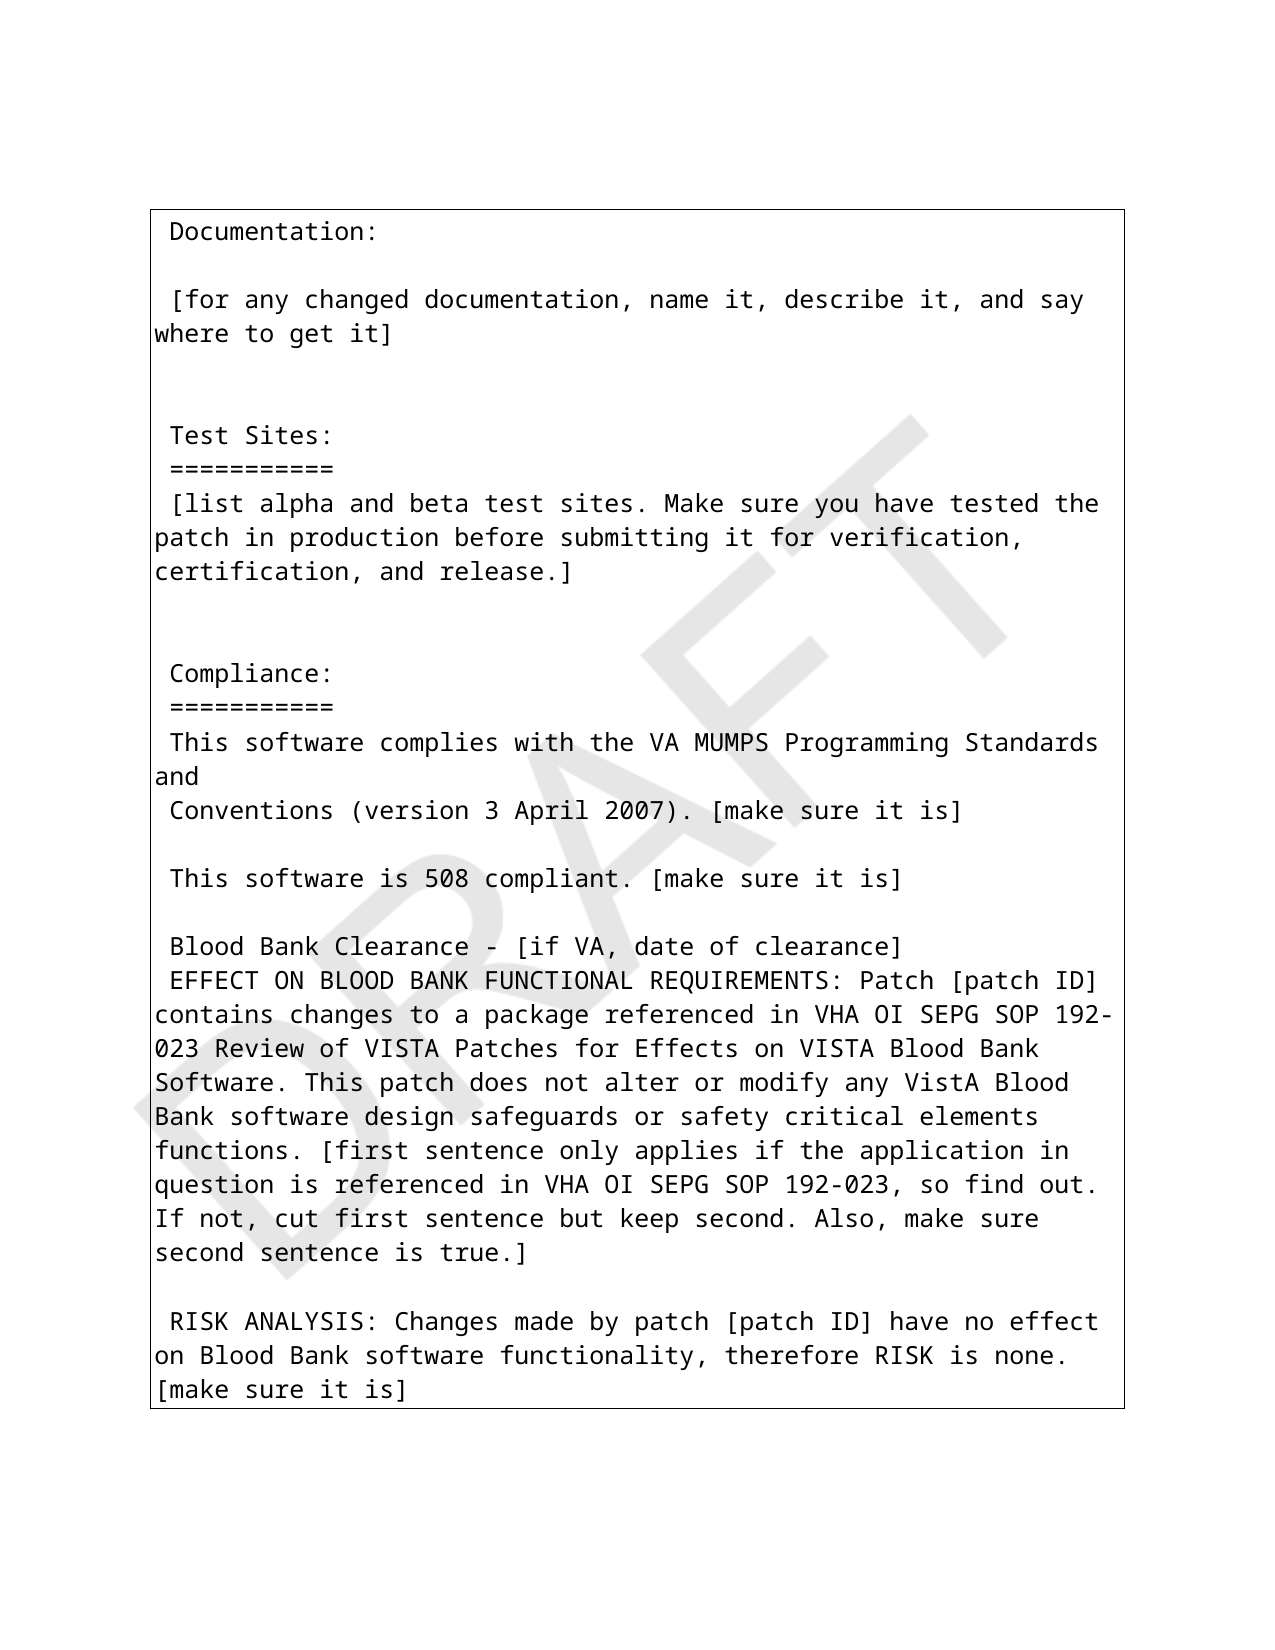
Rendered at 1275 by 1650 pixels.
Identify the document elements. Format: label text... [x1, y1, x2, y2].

text Conventions (version 3 April 2007). [make sure it is] [151, 788, 1124, 826]
text Test Sites: [151, 413, 1124, 448]
picture [237, 894, 1038, 924]
text =========== [151, 448, 1124, 482]
text Documentation: [151, 210, 1124, 247]
text Blood Bank Clearance - [if VA, date of clearance] [151, 924, 1124, 958]
text Compliance: [151, 652, 1124, 686]
text This software complies with the VA MUMPS Programming Standards and [151, 720, 1124, 788]
text =========== [151, 686, 1124, 720]
text This software is 508 compliant. [make sure it is] [151, 856, 1124, 894]
text [for any changed documentation, name it, describe it, and say where to get it] [151, 277, 1124, 349]
text [list alpha and beta test sites. Make sure you have tested the patch in production before submitting it for verification, certification, and release.] [151, 482, 1124, 588]
text EFFECT ON BLOOD BANK FUNCTIONAL REQUIREMENTS: Patch [patch ID] contains changes to a package referenced in VHA OI SEPG SOP 192-023 Review of VISTA Patches for Effects on VISTA Blood Bank Software. This patch does not alter or modify any VistA Blood Bank software design safeguards or safety critical elements functions. [first sentence only applies if the application in question is referenced in VHA OI SEPG SOP 192-023, so find out. If not, cut first sentence but keep second. Also, make sure second sentence is true.] [151, 958, 1124, 1269]
text RISK ANALYSIS: Changes made by patch [patch ID] have no effect on Blood Bank software functionality, therefore RISK is none. [make sure it is] [151, 1299, 1124, 1408]
picture [237, 588, 1038, 652]
picture [237, 826, 1038, 856]
